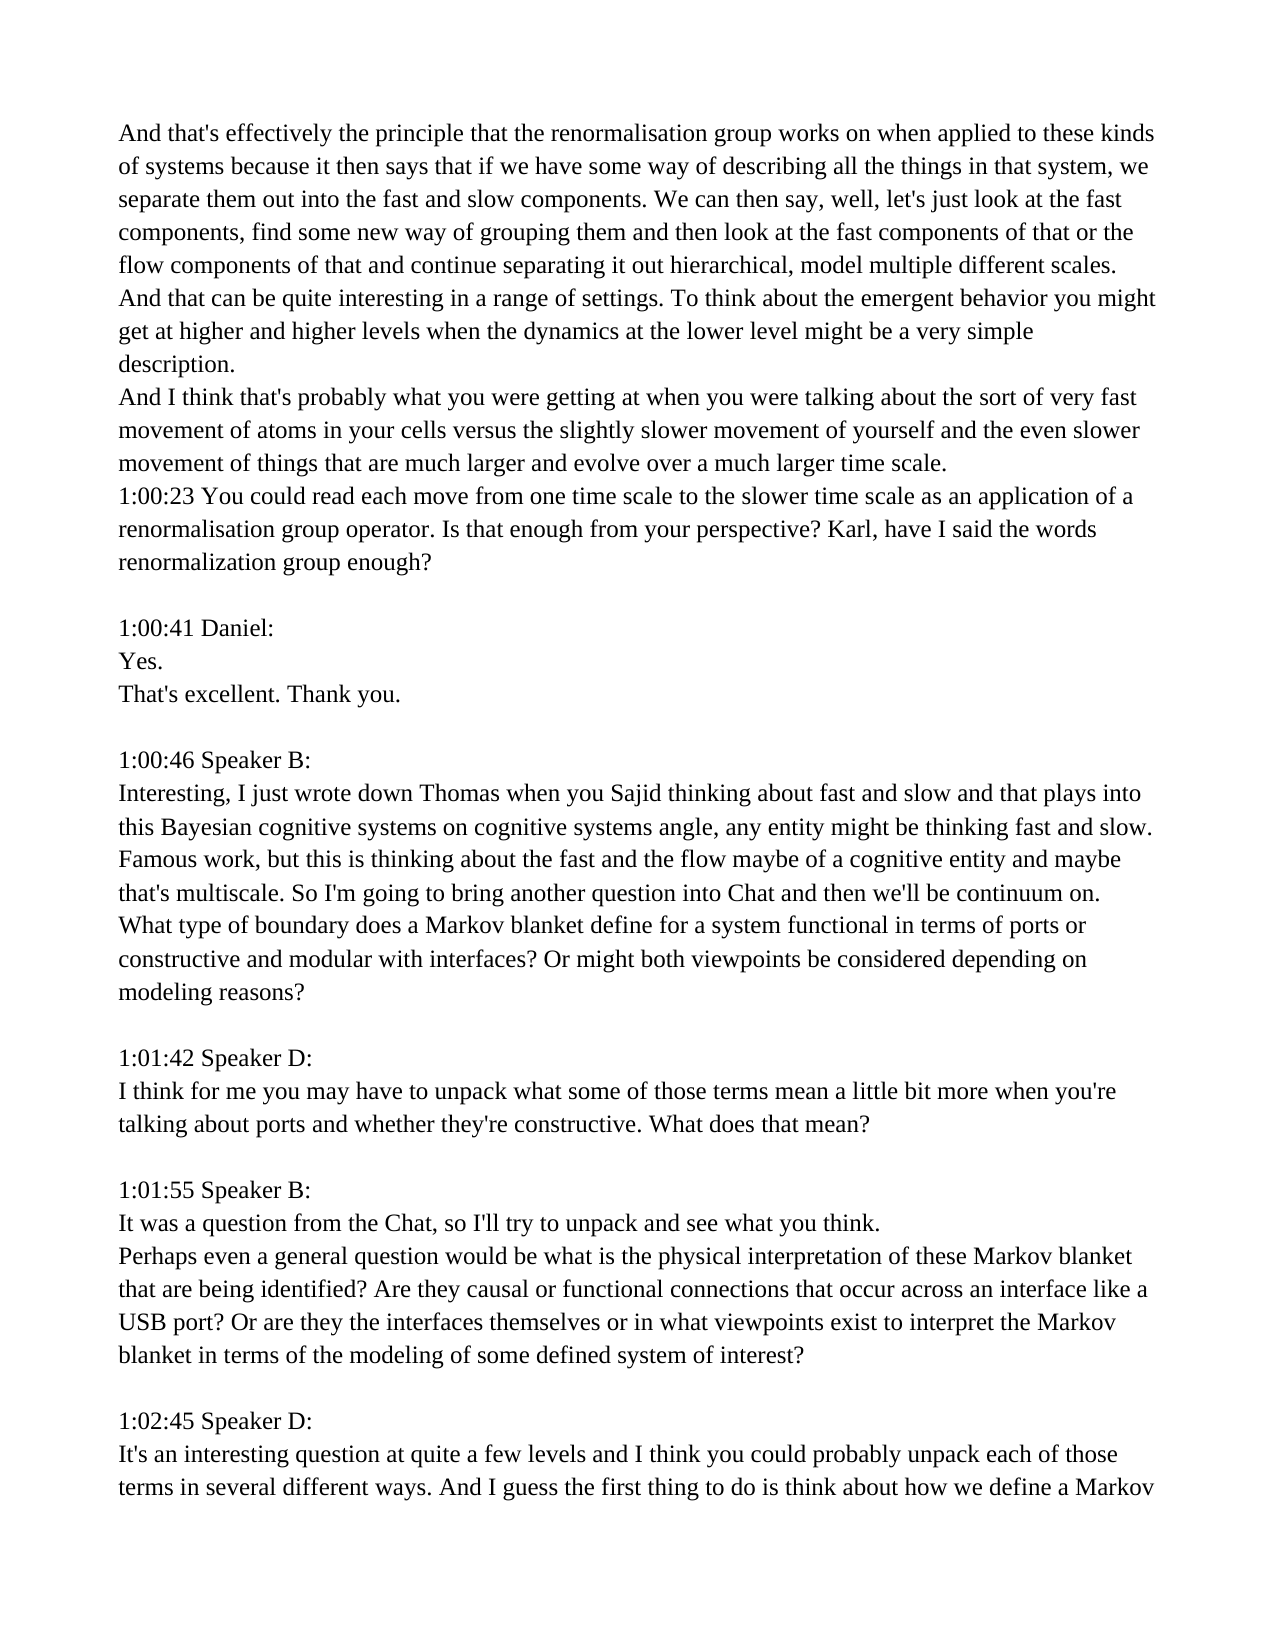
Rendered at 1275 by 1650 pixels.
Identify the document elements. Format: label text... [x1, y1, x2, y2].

text 1:01:42 Speaker D: [118, 1043, 1157, 1071]
text 1:00:41 Daniel: [118, 613, 1157, 642]
text That's excellent. Thank you. [118, 679, 1157, 708]
text 1:00:23 You could read each move from one time scale to the slower time scale as an application of a renormalisation group operator. Is that enough from your perspective? Karl, have I said the words renormalization group enough? [118, 481, 1157, 576]
text I think for me you may have to unpack what some of those terms mean a little bit more when you're talking about ports and whether they're constructive. What does that mean? [118, 1076, 1157, 1137]
text It was a question from the Chat, so I'll try to unpack and see what you think. [118, 1208, 1157, 1237]
text Yes. [118, 646, 1157, 675]
text 1:00:46 Speaker B: [118, 746, 1157, 774]
text It's an interesting question at quite a few levels and I think you could probably unpack each of those terms in several different ways. And I guess the first thing to do is think about how we define a Markov [118, 1439, 1157, 1501]
text And that's effectively the principle that the renormalisation group works on when applied to these kinds of systems because it then says that if we have some way of describing all the things in that system, we separate them out into the fast and slow components. We can then say, well, let's just look at the fast components, find some new way of grouping them and then look at the fast components of that or the flow components of that and continue separating it out hierarchical, model multiple different scales. And that can be quite interesting in a range of settings. To think about the emergent behavior you might get at higher and higher levels when the dynamics at the lower level might be a very simple description. [118, 118, 1157, 378]
text 1:02:45 Speaker D: [118, 1406, 1157, 1435]
text And I think that's probably what you were getting at when you were talking about the sort of very fast movement of atoms in your cells versus the slightly slower movement of yourself and the even slower movement of things that are much larger and evolve over a much larger time scale. [118, 382, 1157, 477]
text Perhaps even a general question would be what is the physical interpretation of these Markov blanket that are being identified? Are they causal or functional connections that occur across an interface like a USB port? Or are they the interfaces themselves or in what viewpoints exist to interpret the Markov blanket in terms of the modeling of some defined system of interest? [118, 1241, 1157, 1369]
text Interesting, I just wrote down Thomas when you Sajid thinking about fast and slow and that plays into this Bayesian cognitive systems on cognitive systems angle, any entity might be thinking fast and slow. Famous work, but this is thinking about the fast and the flow maybe of a cognitive entity and maybe that's multiscale. So I'm going to bring another question into Chat and then we'll be continuum on. What type of boundary does a Markov blanket define for a system functional in terms of ports or constructive and modular with interfaces? Or might both viewpoints be considered depending on modeling reasons? [118, 778, 1157, 1005]
text 1:01:55 Speaker B: [118, 1175, 1157, 1203]
